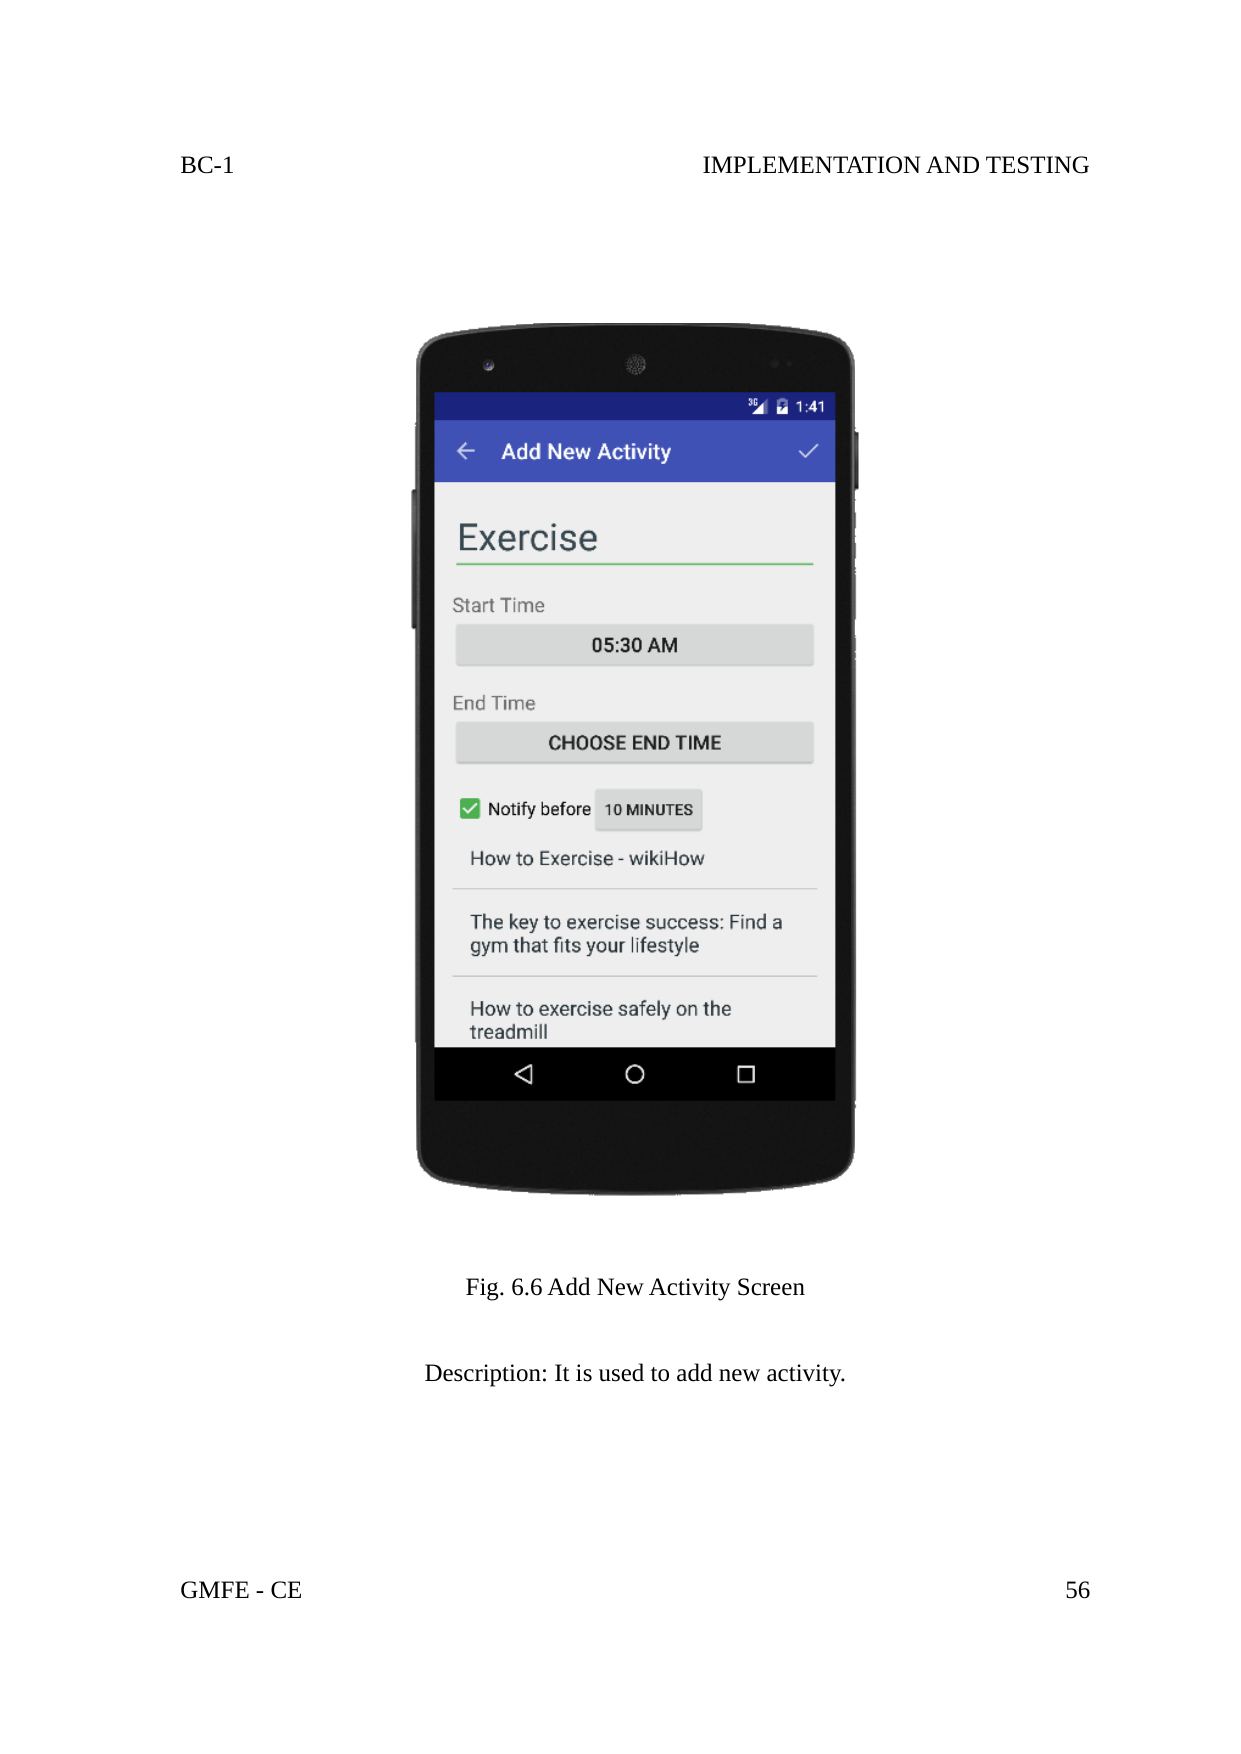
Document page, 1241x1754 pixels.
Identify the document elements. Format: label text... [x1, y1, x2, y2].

text Fig. 6.6 Add New Activity Screen [180, 1272, 1090, 1301]
text Description: It is used to add new activity. [180, 1358, 1090, 1387]
picture [398, 323, 872, 1203]
